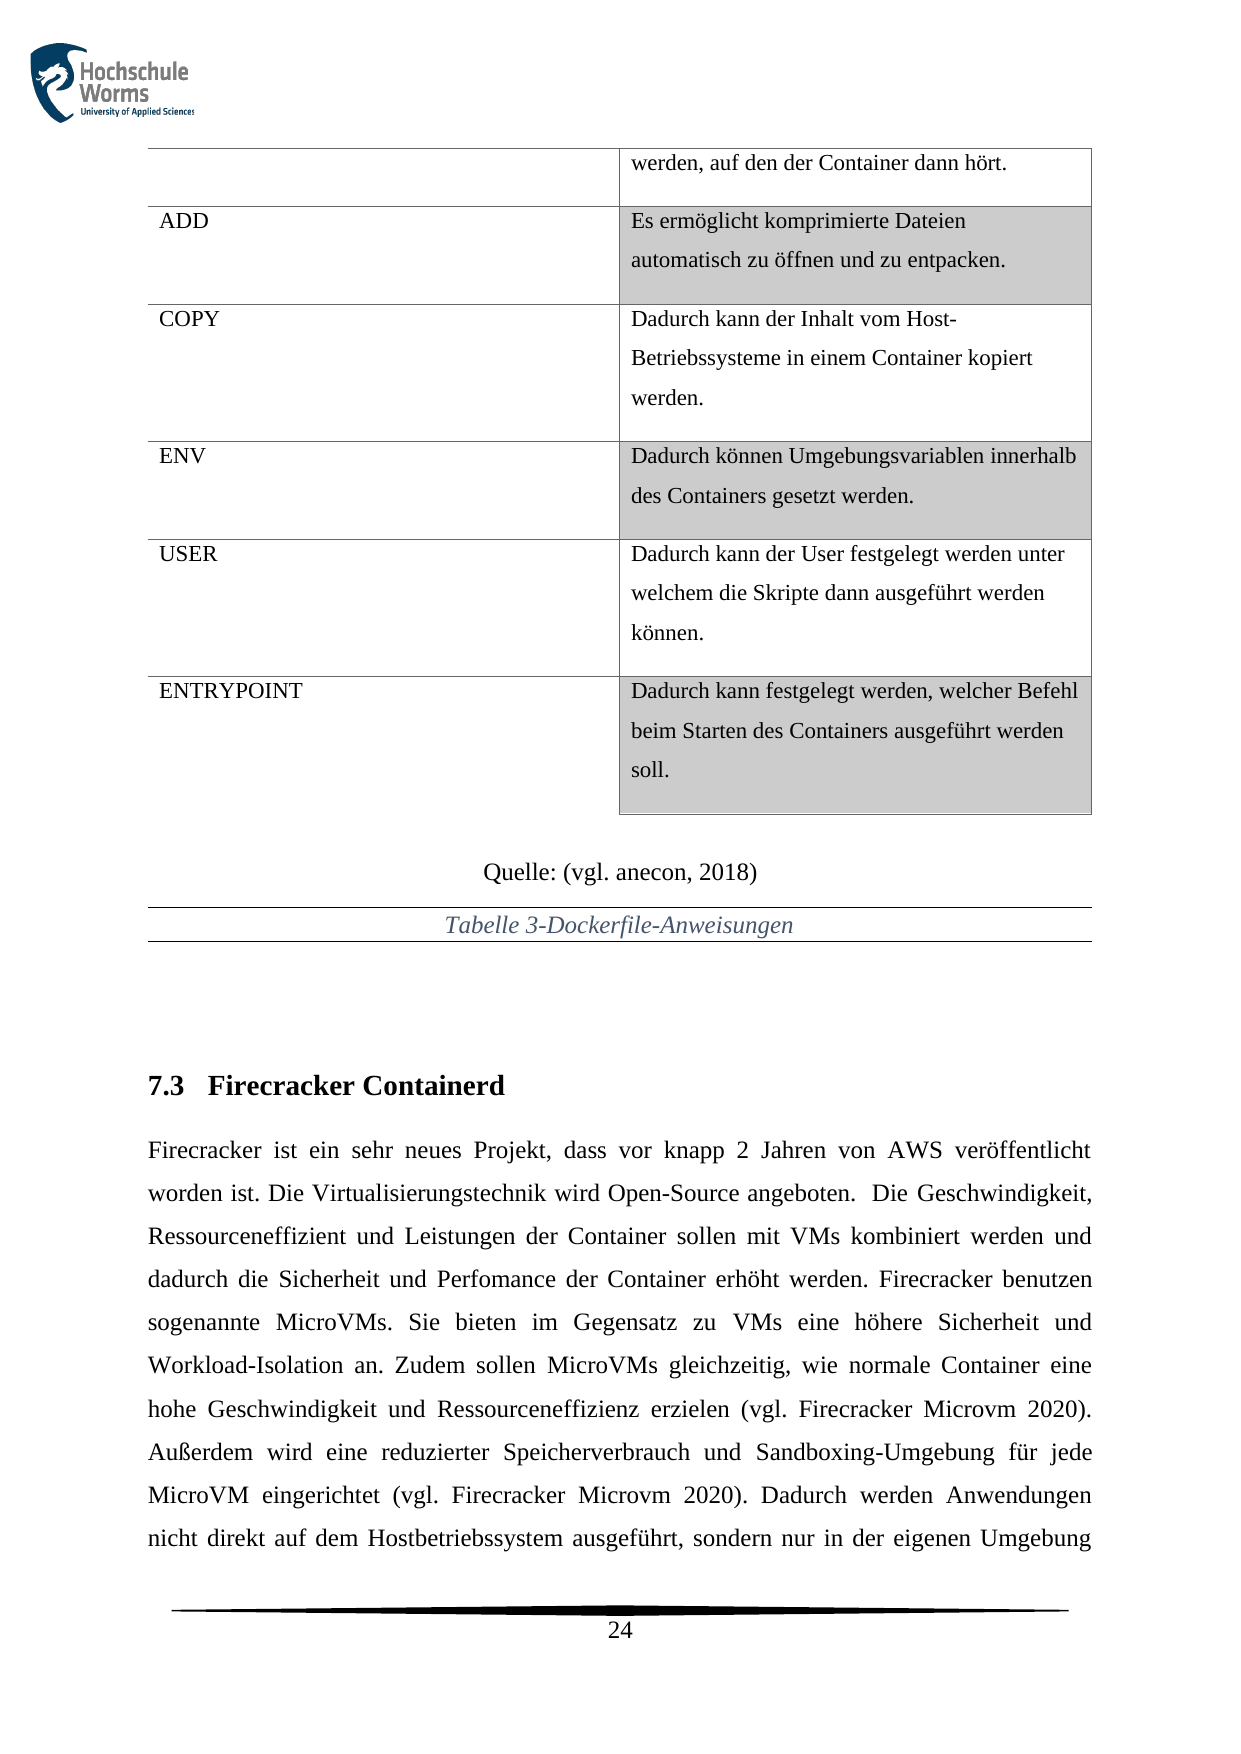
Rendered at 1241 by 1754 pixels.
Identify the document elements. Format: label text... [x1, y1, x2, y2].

table_cell USER [148, 540, 619, 676]
table_cell Dadurch können Umgebungsvariablen innerhalb des Containers gesetzt werden. [620, 442, 1091, 539]
table_cell Dadurch kann der User festgelegt werden unter welchem die Skripte dann ausgeführt werden können. [620, 540, 1091, 676]
table_cell werden, auf den der Container dann hört. [620, 149, 1091, 206]
table_cell [148, 149, 619, 206]
table_cell COPY [148, 305, 619, 441]
text Quelle: (vgl. anecon, 2018) [148, 857, 1092, 886]
table_cell Dadurch kann festgelegt werden, welcher Befehl beim Starten des Containers ausgeführt werden soll. [620, 677, 1091, 813]
text Tabelle 3-Dockerfile-Anweisungen [148, 908, 1092, 941]
table_cell ENV [148, 442, 619, 539]
table_cell Dadurch kann der Inhalt vom Host-Betriebssysteme in einem Container kopiert werden. [620, 305, 1091, 441]
table_cell ADD [148, 207, 619, 304]
table_cell Es ermöglicht komprimierte Dateien automatisch zu öffnen und zu entpacken. [620, 207, 1091, 304]
table_cell ENTRYPOINT [148, 677, 619, 813]
subtitle Firecracker Containerd [148, 1068, 1092, 1102]
text Firecracker ist ein sehr neues Projekt, dass vor knapp 2 Jahren von AWS veröffentlicht worden ist. Die Virtualisierungstechnik wird Open-Source angeboten. Die Geschwindigkeit, Ressourceneffizient und Leistungen der Container sollen mit VMs kombiniert werden und dadurch die Sicherheit und Perfomance der Container erhöht werden. Firecracker benutzen sogenannte MicroVMs. Sie bieten im Gegensatz zu VMs eine höhere Sicherheit und Workload-Isolation an. Zudem sollen MicroVMs gleichzeitig, wie normale Container eine hohe Geschwindigkeit und Ressourceneffizienz erzielen (vgl. Firecracker Microvm 2020). Außerdem wird eine reduzierter Speicherverbrauch und Sandboxing-Umgebung für jede MicroVM eingerichtet (vgl. Firecracker Microvm 2020). Dadurch werden Anwendungen nicht direkt auf dem Hostbetriebssystem ausgeführt, sondern nur in der eigenen Umgebung [148, 1135, 1092, 1552]
